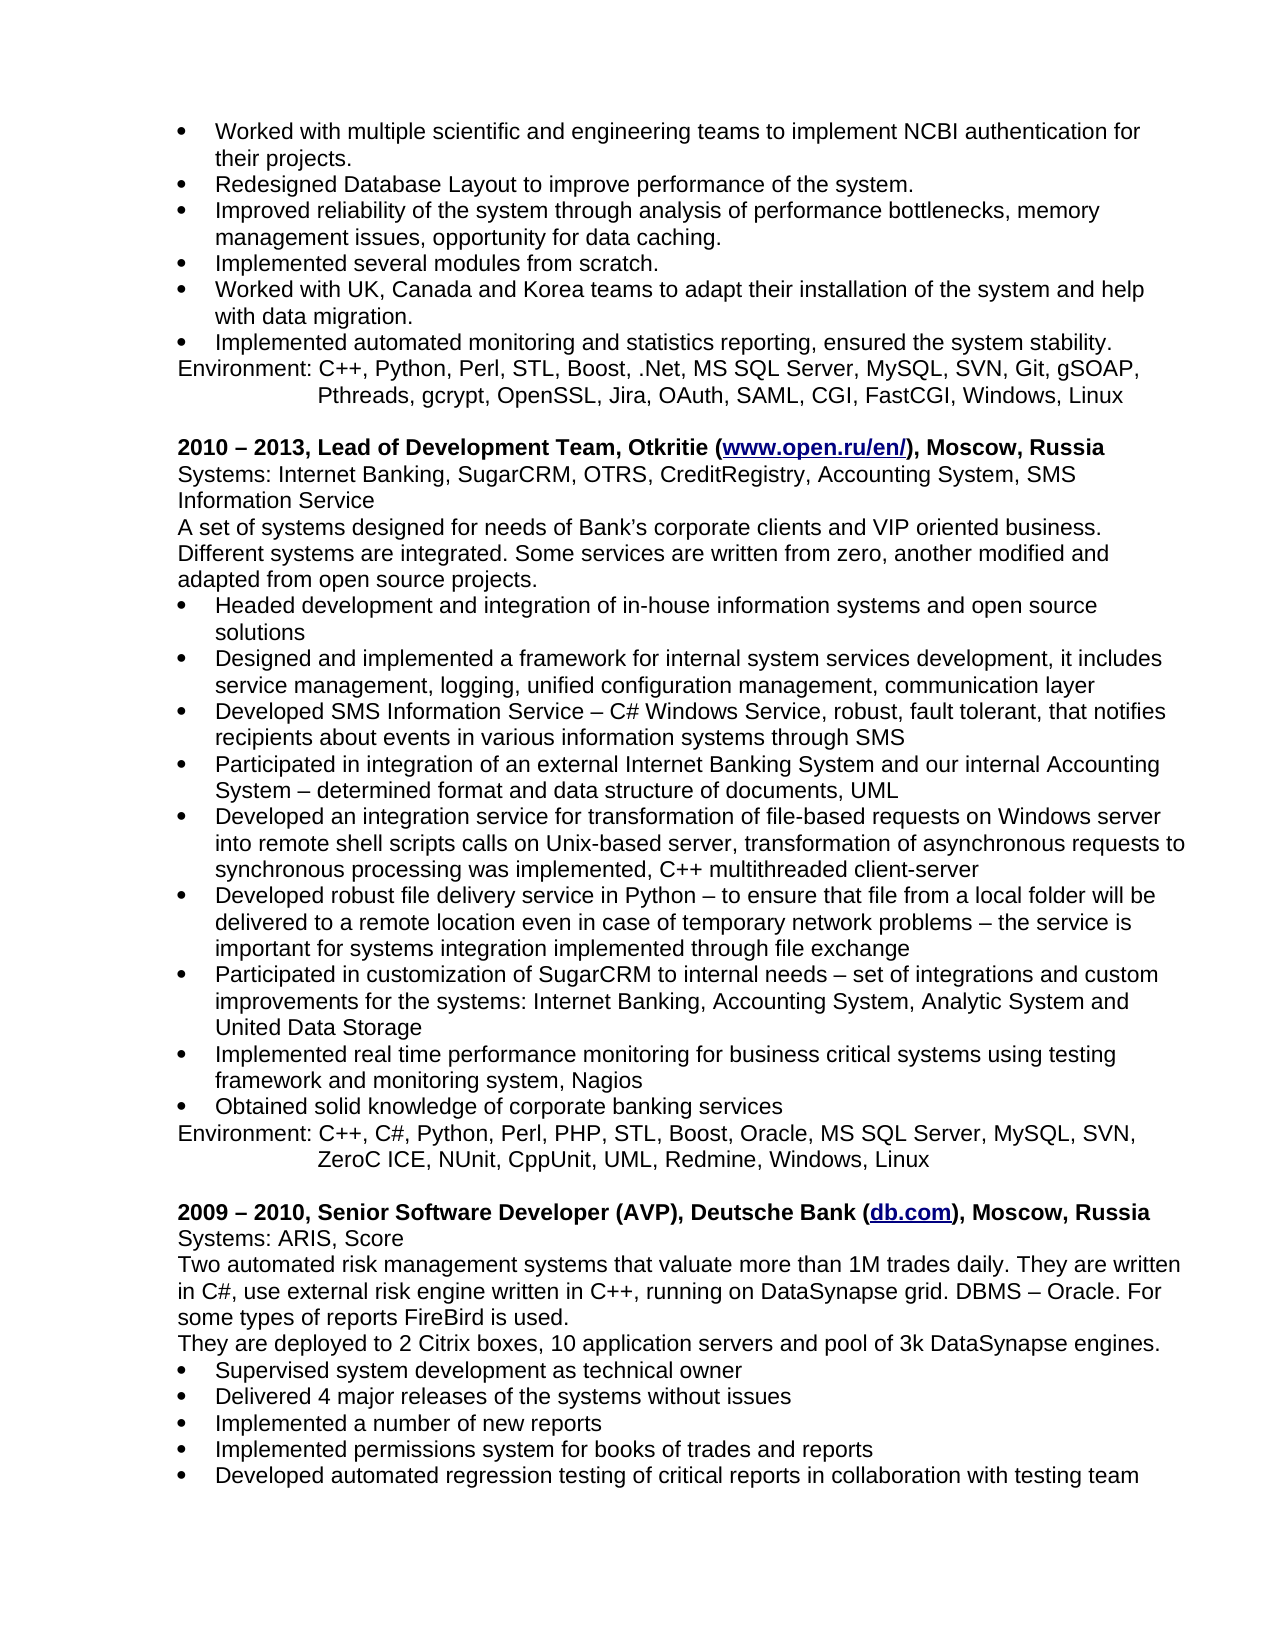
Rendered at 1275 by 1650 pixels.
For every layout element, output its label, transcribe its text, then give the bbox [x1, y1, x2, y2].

list Developed automated regression testing of critical reports in collaboration with testing team [177, 1462, 1186, 1488]
text Two automated risk management systems that valuate more than 1M trades daily. They are written in C#, use external risk engine written in C++, running on DataSynapse grid. DBMS – Oracle. For some types of reports FireBird is used. [177, 1251, 1186, 1330]
text ZeroC ICE, NUnit, CppUnit, UML, Redmine, Windows, Linux [177, 1146, 1186, 1172]
text Environment: C++, C#, Python, Perl, PHP, STL, Boost, Oracle, MS SQL Server, MySQL, SVN, [177, 1119, 1186, 1146]
text They are deployed to 2 Citrix boxes, 10 application servers and pool of 3k DataSynapse engines. [177, 1330, 1186, 1357]
list Headed development and integration of in-house information systems and open source solutions [177, 592, 1186, 645]
list Developed SMS Information Service – C# Windows Service, robust, fault tolerant, that notifies recipients about events in various information systems through SMS [177, 698, 1186, 751]
text Systems: ARIS, Score [177, 1225, 1186, 1251]
list Participated in customization of SugarCRM to internal needs – set of integrations and custom improvements for the systems: Internet Banking, Accounting System, Analytic System and United Data Storage [177, 961, 1186, 1041]
list Implemented automated monitoring and statistics reporting, ensured the system stability. [177, 329, 1186, 355]
text A set of systems designed for needs of Bank’s corporate clients and VIP oriented business. Different systems are integrated. Some services are written from zero, another modified and adapted from open source projects. [177, 513, 1186, 592]
list Implemented permissions system for books of trades and reports [177, 1436, 1186, 1462]
list Designed and implemented a framework for internal system services development, it includes service management, logging, unified configuration management, communication layer [177, 645, 1186, 698]
list Developed an integration service for transformation of file-based requests on Windows server into remote shell scripts calls on Unix-based server, transformation of asynchronous requests to synchronous processing was implemented, C++ multithreaded client-server [177, 803, 1186, 882]
list Worked with UK, Canada and Korea teams to adapt their installation of the system and help with data migration. [177, 276, 1186, 329]
list Redesigned Database Layout to improve performance of the system. [177, 171, 1186, 197]
list Supervised system development as technical owner [177, 1357, 1186, 1383]
list Developed robust file delivery service in Python – to ensure that file from a local folder will be delivered to a remote location even in case of temporary network problems – the service is important for systems integration implemented through file exchange [177, 882, 1186, 961]
text 2010 – 2013, Lead of Development Team, Otkritie (www.open.ru/en/), Moscow, Russia [177, 434, 1186, 461]
text Environment: C++, Python, Perl, STL, Boost, .Net, MS SQL Server, MySQL, SVN, Git, gSOAP, Pthreads, gcrypt, OpenSSL, Jira, OAuth, SAML, CGI, FastCGI, Windows, Linux [177, 355, 1186, 408]
list Delivered 4 major releases of the systems without issues [177, 1383, 1186, 1409]
list Improved reliability of the system through analysis of performance bottlenecks, memory management issues, opportunity for data caching. [177, 197, 1186, 250]
list Worked with multiple scientific and engineering teams to implement NCBI authentication for their projects. [177, 118, 1186, 171]
list Implemented real time performance monitoring for business critical systems using testing framework and monitoring system, Nagios [177, 1041, 1186, 1093]
list Obtained solid knowledge of corporate banking services [177, 1093, 1186, 1119]
text Systems: Internet Banking, SugarCRM, OTRS, CreditRegistry, Accounting System, SMS Information Service [177, 461, 1186, 513]
list Implemented several modules from scratch. [177, 250, 1186, 276]
list Implemented a number of new reports [177, 1409, 1186, 1436]
list Participated in integration of an external Internet Banking System and our internal Accounting System – determined format and data structure of documents, UML [177, 751, 1186, 803]
text 2009 – 2010, Senior Software Developer (AVP), Deutsche Bank (db.com), Moscow, Russia [177, 1199, 1186, 1225]
